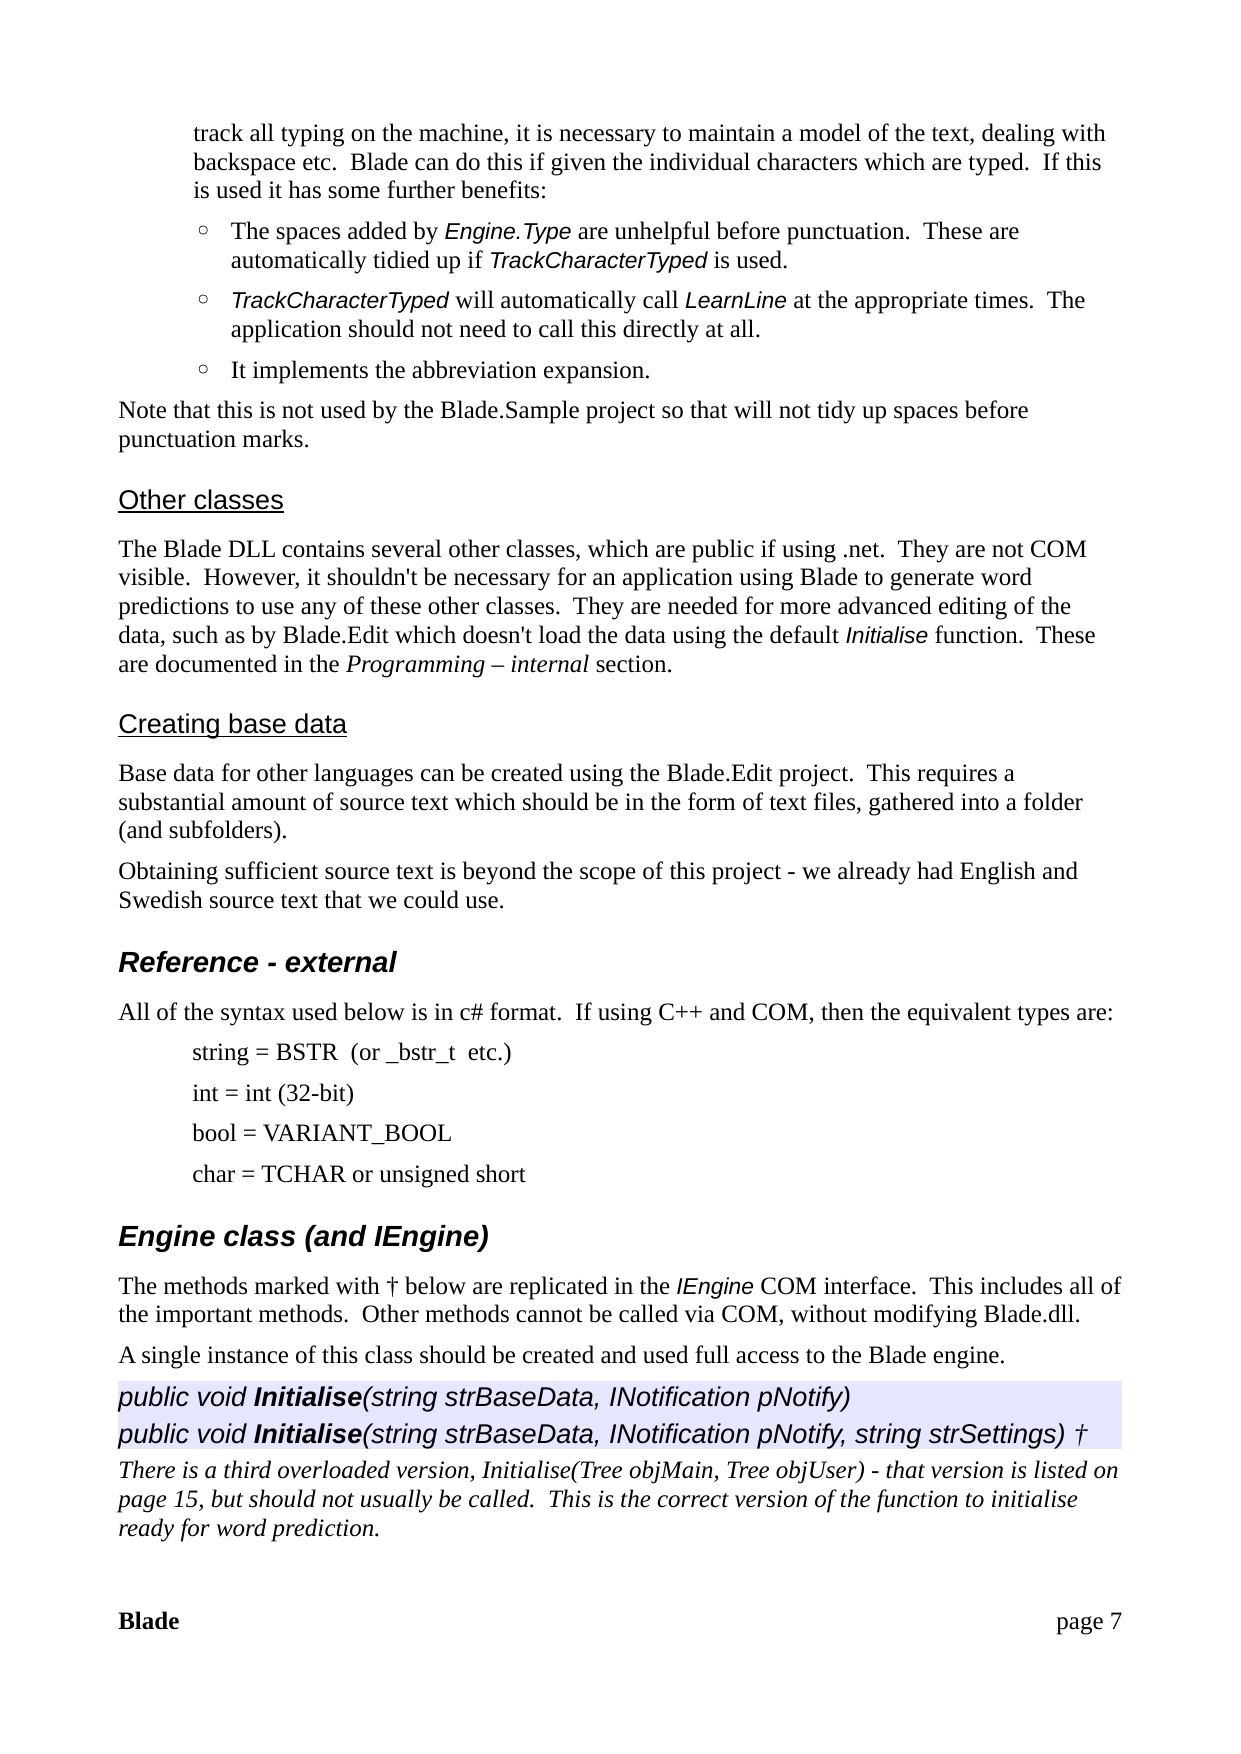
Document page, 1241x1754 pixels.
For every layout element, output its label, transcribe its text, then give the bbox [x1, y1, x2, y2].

text Note that this is not used by the Blade.Sample project so that will not tidy up spaces before punctuation marks. [118, 396, 1122, 453]
text A single instance of this class should be created and used full access to the Blade engine. [118, 1340, 1122, 1369]
text char = TCHAR or unsigned short [118, 1159, 1122, 1188]
list track all typing on the machine, it is necessary to maintain a model of the text, dealing with backspace etc. Blade can do this if given the individual characters which are typed. If this is used it has some further benefits: [156, 118, 1122, 204]
text public void Initialise(string strBaseData, INotification pNotify, string strSettings) † [118, 1418, 1122, 1449]
text public void Initialise(string strBaseData, INotification pNotify) [118, 1381, 1122, 1412]
subtitle Reference - external [118, 945, 1122, 978]
list The spaces added by Engine.Type are unhelpful before punctuation. These are automatically tidied up if TrackCharacterTyped is used. [193, 216, 1122, 274]
text string = BSTR (or _bstr_t etc.) [118, 1037, 1122, 1066]
subtitle Creating base data [118, 708, 1122, 740]
subtitle Engine class (and IEngine) [118, 1219, 1122, 1252]
text The methods marked with † below are replicated in the IEngine COM interface. This includes all of the important methods. Other methods cannot be called via COM, without modifying Blade.dll. [118, 1271, 1122, 1328]
subtitle Other classes [118, 484, 1122, 515]
list It implements the abbreviation expansion. [193, 355, 1122, 384]
list TrackCharacterTyped will automatically call LearnLine at the appropriate times. The application should not need to call this directly at all. [193, 286, 1122, 343]
text All of the syntax used below is in c# format. If using C++ and COM, then the equivalent types are: [118, 997, 1122, 1025]
text Base data for other languages can be created using the Blade.Edit project. This requires a substantial amount of source text which should be in the form of text files, gathered into a folder (and subfolders). [118, 758, 1122, 844]
text bool = VARIANT_BOOL [118, 1118, 1122, 1147]
text int = int (32-bit) [118, 1078, 1122, 1107]
text There is a third overloaded version, Initialise(Tree objMain, Tree objUser) - that version is listed on page 14, but should not usually be called. This is the correct version of the function to initialise ready for word prediction. [118, 1455, 1122, 1541]
text The Blade DLL contains several other classes, which are public if using .net. They are not COM visible. However, it shouldn't be necessary for an application using Blade to generate word predictions to use any of these other classes. They are needed for more advanced editing of the data, such as by Blade.Edit which doesn't load the data using the default Initialise function. These are documented in the Programming – internal section. [118, 534, 1122, 677]
text Obtaining sufficient source text is beyond the scope of this project - we already had English and Swedish source text that we could use. [118, 856, 1122, 914]
